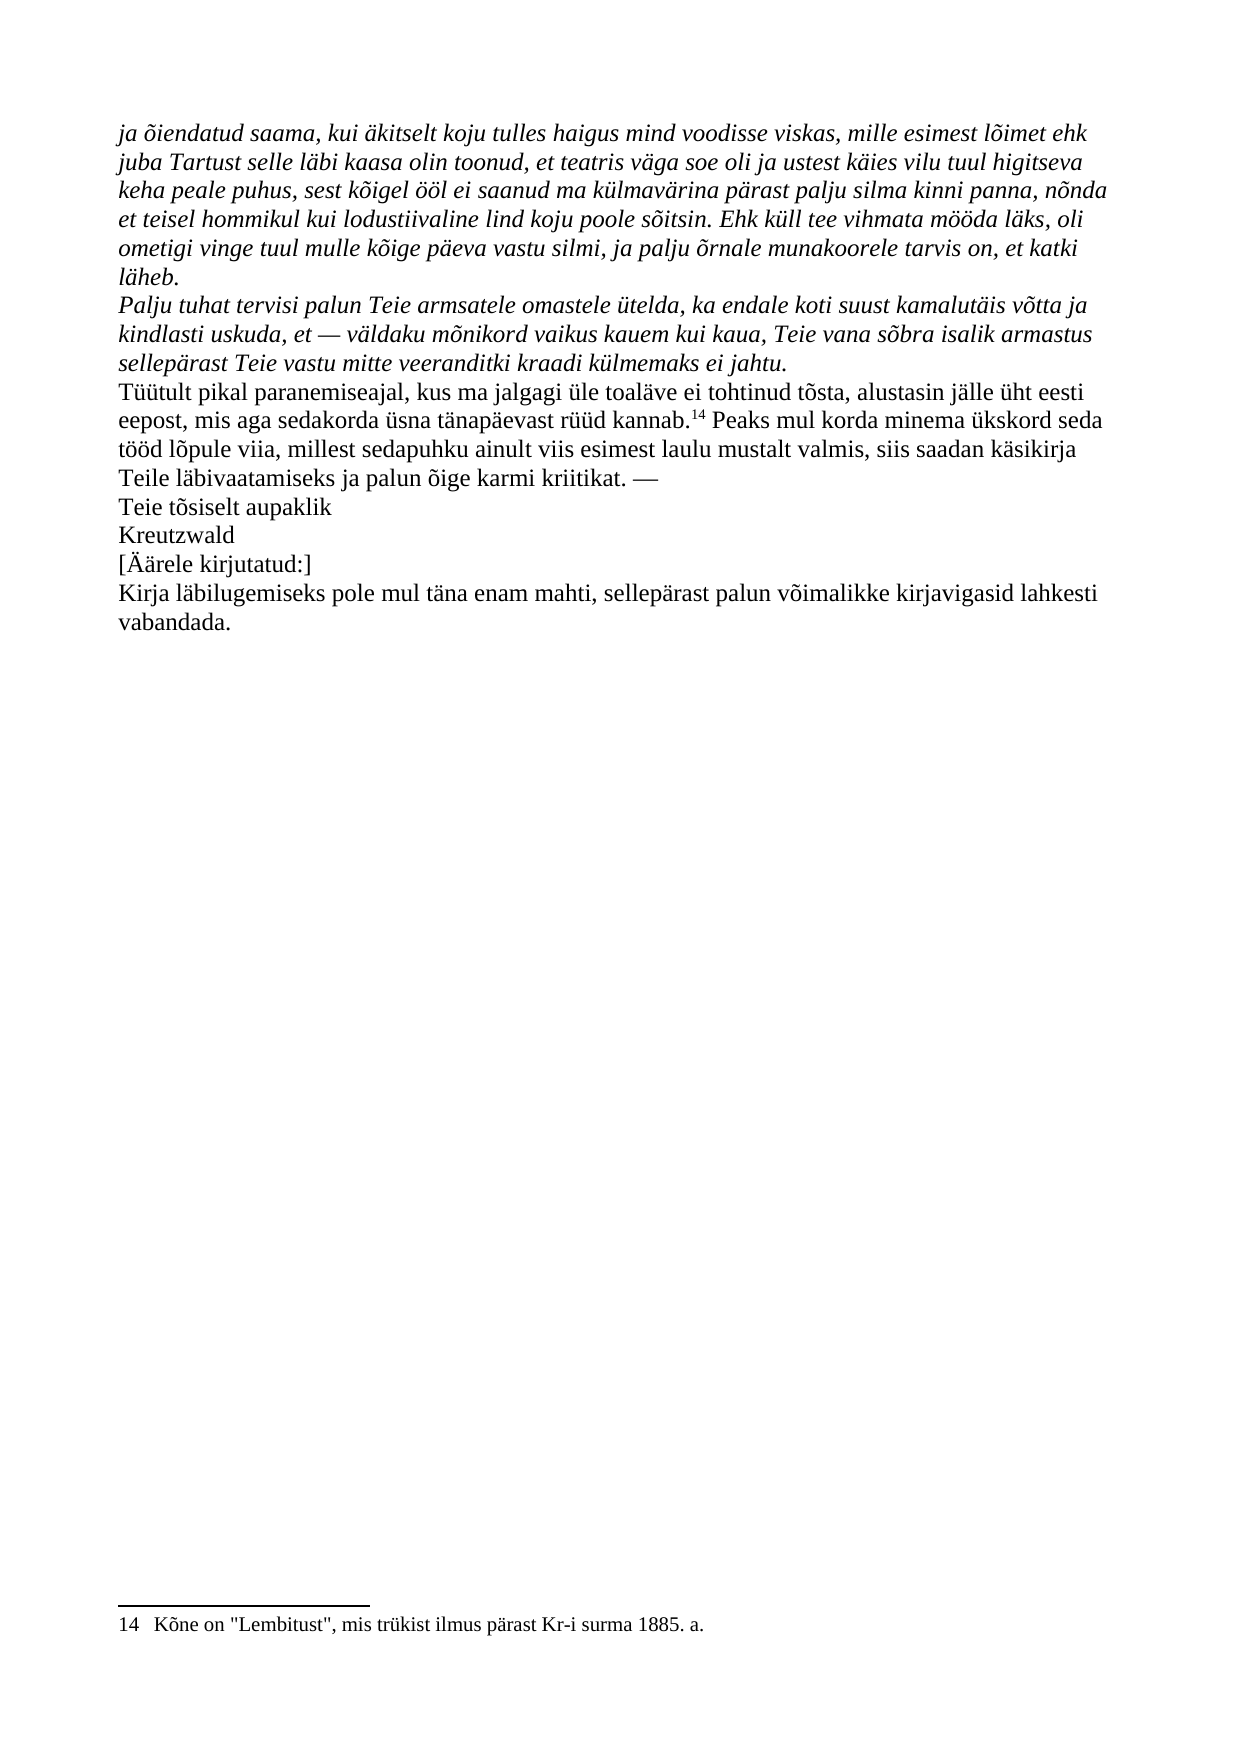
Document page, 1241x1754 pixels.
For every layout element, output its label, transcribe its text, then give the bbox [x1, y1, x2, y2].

text Tüütult pikal paranemiseajal, kus ma jalgagi üle toaläve ei tohtinud tõsta, alustasin jälle üht eesti eepost, mis aga sedakorda üsna tänapäevast rüüd kannab. Peaks mul korda minema ükskord seda tööd lõpule viia, millest sedapuhku ainult viis esimest laulu mustalt valmis, siis saadan käsikirja Teile läbivaatamiseks ja palun õige karmi kriitikat. — [118, 377, 1122, 492]
text [Äärele kirjutatud:] [118, 549, 1122, 578]
text Kirja läbilugemiseks pole mul täna enam mahti, sellepärast palun võimalikke kirjavigasid lahkesti vabandada. [118, 578, 1122, 636]
text Kõne on "Lembitust", mis trükist ilmus pärast Kr-i surma 1885. a. [118, 1612, 1122, 1636]
text Palju tuhat tervisi palun Teie armsatele omastele ütelda, ka endale koti suust kamalutäis võtta ja kindlasti uskuda, et — väldaku mõnikord vaikus kauem kui kaua, Teie vana sõbra isalik armastus sellepärast Teie vastu mitte veeranditki kraadi külmemaks ei jahtu. [118, 291, 1122, 377]
text Kreutzwald [118, 521, 1122, 549]
text Teie tõsiselt aupaklik [118, 492, 1122, 521]
text ja õiendatud saama, kui äkitselt koju tulles haigus mind voodisse viskas, mille esimest lõimet ehk juba Tartust selle läbi kaasa olin toonud, et teatris väga soe oli ja ustest käies vilu tuul higitseva keha peale puhus, sest kõigel ööl ei saanud ma külmavärina pärast palju silma kinni panna, nõnda et teisel hommikul kui lodustiivaline lind koju poole sõitsin. Ehk küll tee vihmata mööda läks, oli ometigi vinge tuul mulle kõige päeva vastu silmi, ja palju õrnale munakoorele tarvis on, et katki läheb. [118, 118, 1122, 291]
